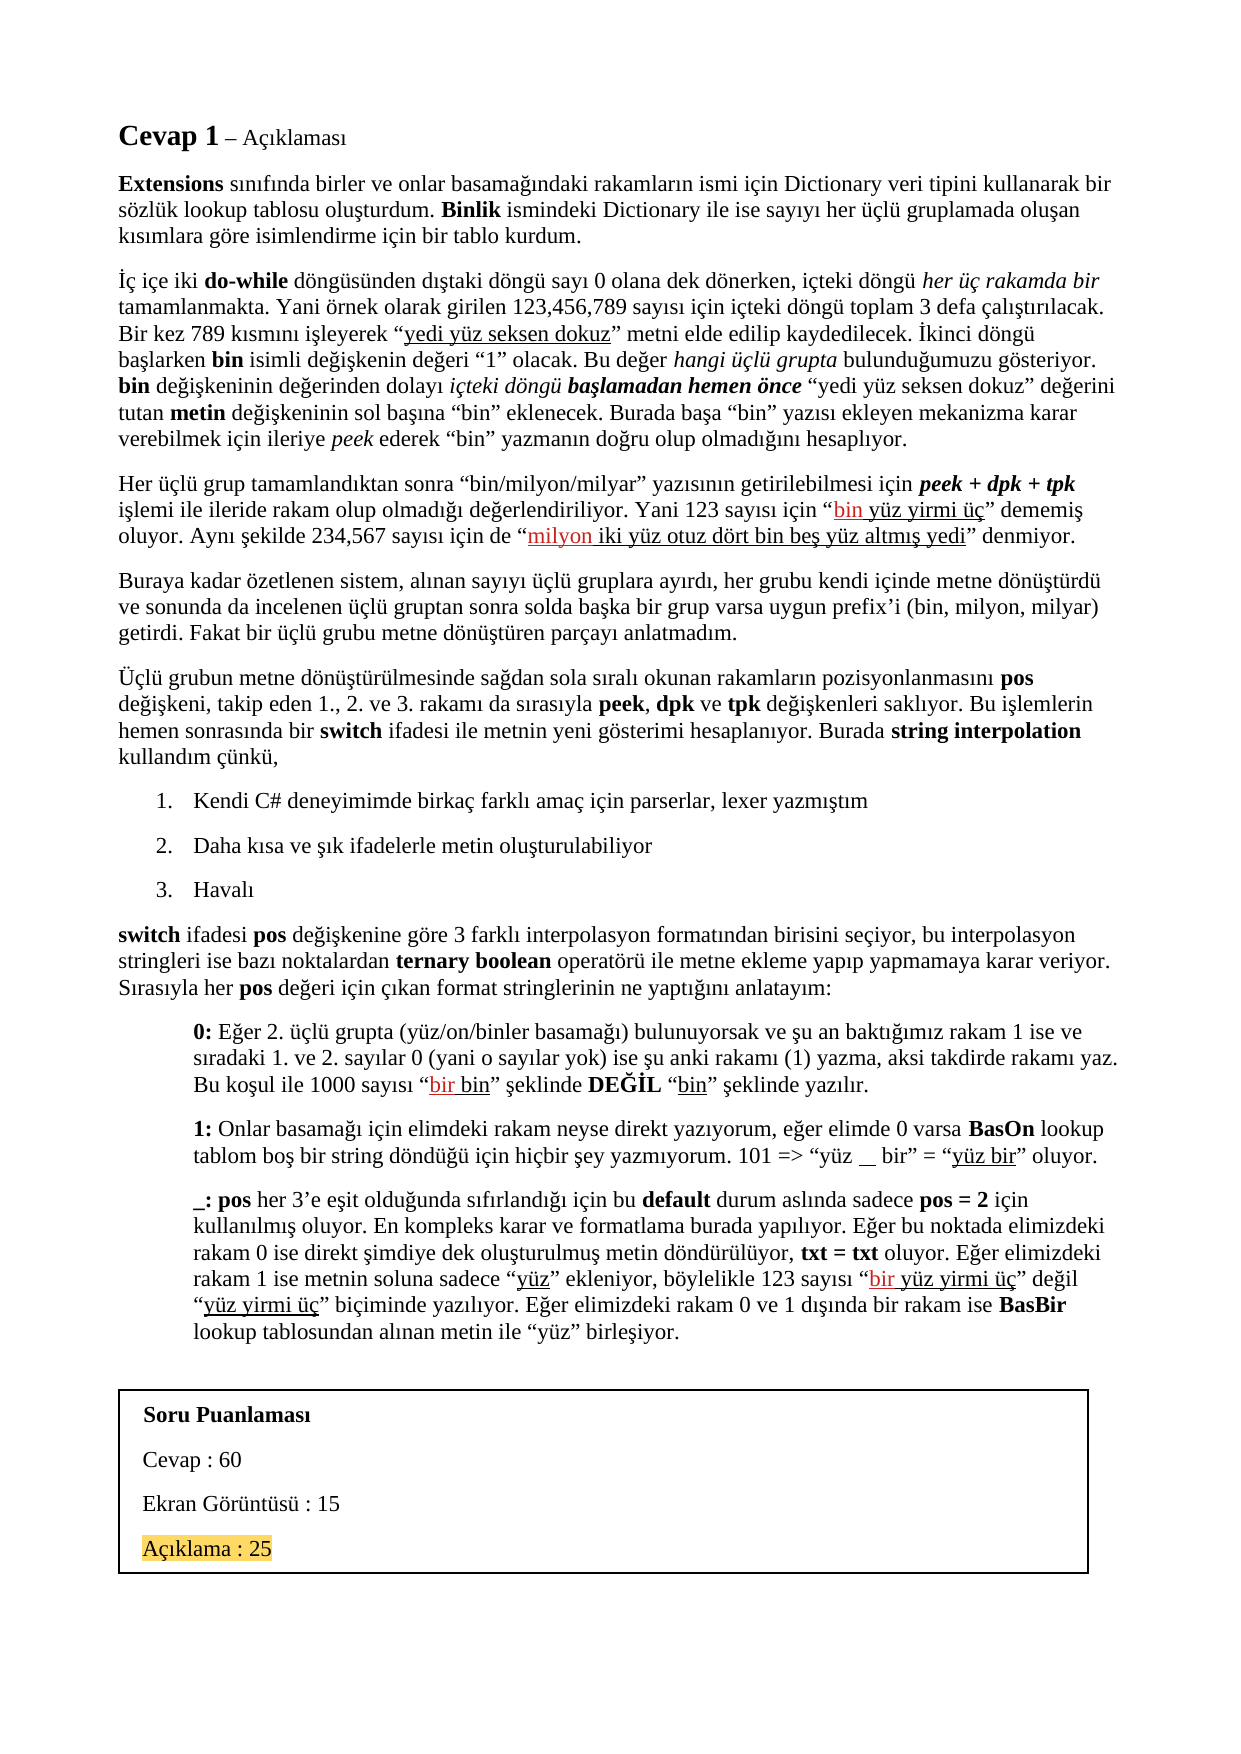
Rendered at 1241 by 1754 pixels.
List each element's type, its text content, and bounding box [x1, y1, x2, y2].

text _: pos her 3’e eşit olduğunda sıfırlandığı için bu default durum aslında sadece pos = 2 için kullanılmış oluyor. En kompleks karar ve formatlama burada yapılıyor. Eğer bu noktada elimizdeki rakam 0 ise direkt şimdiye dek oluşturulmuş metin döndürülüyor, txt = txt oluyor. Eğer elimizdeki rakam 1 ise metnin soluna sadece “yüz” ekleniyor, böylelikle 123 sayısı “bir yüz yirmi üç” değil “yüz yirmi üç” biçiminde yazılıyor. Eğer elimizdeki rakam 0 ve 1 dışında bir rakam ise BasBir lookup tablosundan alınan metin ile “yüz” birleşiyor. [193, 1186, 1122, 1344]
text 1: Onlar basamağı için elimdeki rakam neyse direkt yazıyorum, eğer elimde 0 varsa BasOn lookup tablom boş bir string döndüğü için hiçbir şey yazmıyorum. 101 => “yüz bir” = “yüz bir” oluyor. [193, 1115, 1122, 1168]
list Daha kısa ve şık ifadelerle metin oluşturulabiliyor [156, 832, 1122, 858]
text Cevap 1 – Açıklaması [118, 118, 1122, 152]
text 0: Eğer 2. üçlü grupta (yüz/on/binler basamağı) bulunuyorsak ve şu an baktığımız rakam 1 ise ve sıradaki 1. ve 2. sayılar 0 (yani o sayılar yok) ise şu anki rakamı (1) yazma, aksi takdirde rakamı yaz. Bu koşul ile 1000 sayısı “bir bin” şeklinde DEĞİL “bin” şeklinde yazılır. [193, 1018, 1122, 1097]
text Buraya kadar özetlenen sistem, alınan sayıyı üçlü gruplara ayırdı, her grubu kendi içinde metne dönüştürdü ve sonunda da incelenen üçlü gruptan sonra solda başka bir grup varsa uygun prefix’i (bin, milyon, milyar) getirdi. Fakat bir üçlü grubu metne dönüştüren parçayı anlatmadım. [118, 567, 1122, 646]
text İç içe iki do-while döngüsünden dıştaki döngü sayı 0 olana dek dönerken, içteki döngü her üç rakamda bir tamamlanmakta. Yani örnek olarak girilen 123,456,789 sayısı için içteki döngü toplam 3 defa çalıştırılacak. Bir kez 789 kısmını işleyerek “yedi yüz seksen dokuz” metni elde edilip kaydedilecek. İkinci döngü başlarken bin isimli değişkenin değeri “1” olacak. Bu değer hangi üçlü grupta bulunduğumuzu gösteriyor. bin değişkeninin değerinden dolayı içteki döngü başlamadan hemen önce “yedi yüz seksen dokuz” değerini tutan metin değişkeninin sol başına “bin” eklenecek. Burada başa “bin” yazısı ekleyen mekanizma karar verebilmek için ileriye peek ederek “bin” yazmanın doğru olup olmadığını hesaplıyor. [118, 267, 1122, 451]
table_header Soru Puanlaması Cevap : 60 Ekran Görüntüsü : 15 Açıklama : 25 [120, 1391, 1087, 1572]
list Havalı [156, 876, 1122, 903]
text switch ifadesi pos değişkenine göre 3 farklı interpolasyon formatından birisini seçiyor, bu interpolasyon stringleri ise bazı noktalardan ternary boolean operatörü ile metne ekleme yapıp yapmamaya karar veriyor. Sırasıyla her pos değeri için çıkan format stringlerinin ne yaptığını anlatayım: [118, 921, 1122, 1000]
text Extensions sınıfında birler ve onlar basamağındaki rakamların ismi için Dictionary veri tipini kullanarak bir sözlük lookup tablosu oluşturdum. Binlik ismindeki Dictionary ile ise sayıyı her üçlü gruplamada oluşan kısımlara göre isimlendirme için bir tablo kurdum. [118, 170, 1122, 249]
list Kendi C# deneyimimde birkaç farklı amaç için parserlar, lexer yazmıştım [156, 787, 1122, 814]
text Üçlü grubun metne dönüştürülmesinde sağdan sola sıralı okunan rakamların pozisyonlanmasını pos değişkeni, takip eden 1., 2. ve 3. rakamı da sırasıyla peek, dpk ve tpk değişkenleri saklıyor. Bu işlemlerin hemen sonrasında bir switch ifadesi ile metnin yeni gösterimi hesaplanıyor. Burada string interpolation kullandım çünkü, [118, 664, 1122, 769]
text Her üçlü grup tamamlandıktan sonra “bin/milyon/milyar” yazısının getirilebilmesi için peek + dpk + tpk işlemi ile ileride rakam olup olmadığı değerlendiriliyor. Yani 123 sayısı için “bin yüz yirmi üç” dememiş oluyor. Aynı şekilde 234,567 sayısı için de “milyon iki yüz otuz dört bin beş yüz altmış yedi” denmiyor. [118, 469, 1122, 549]
